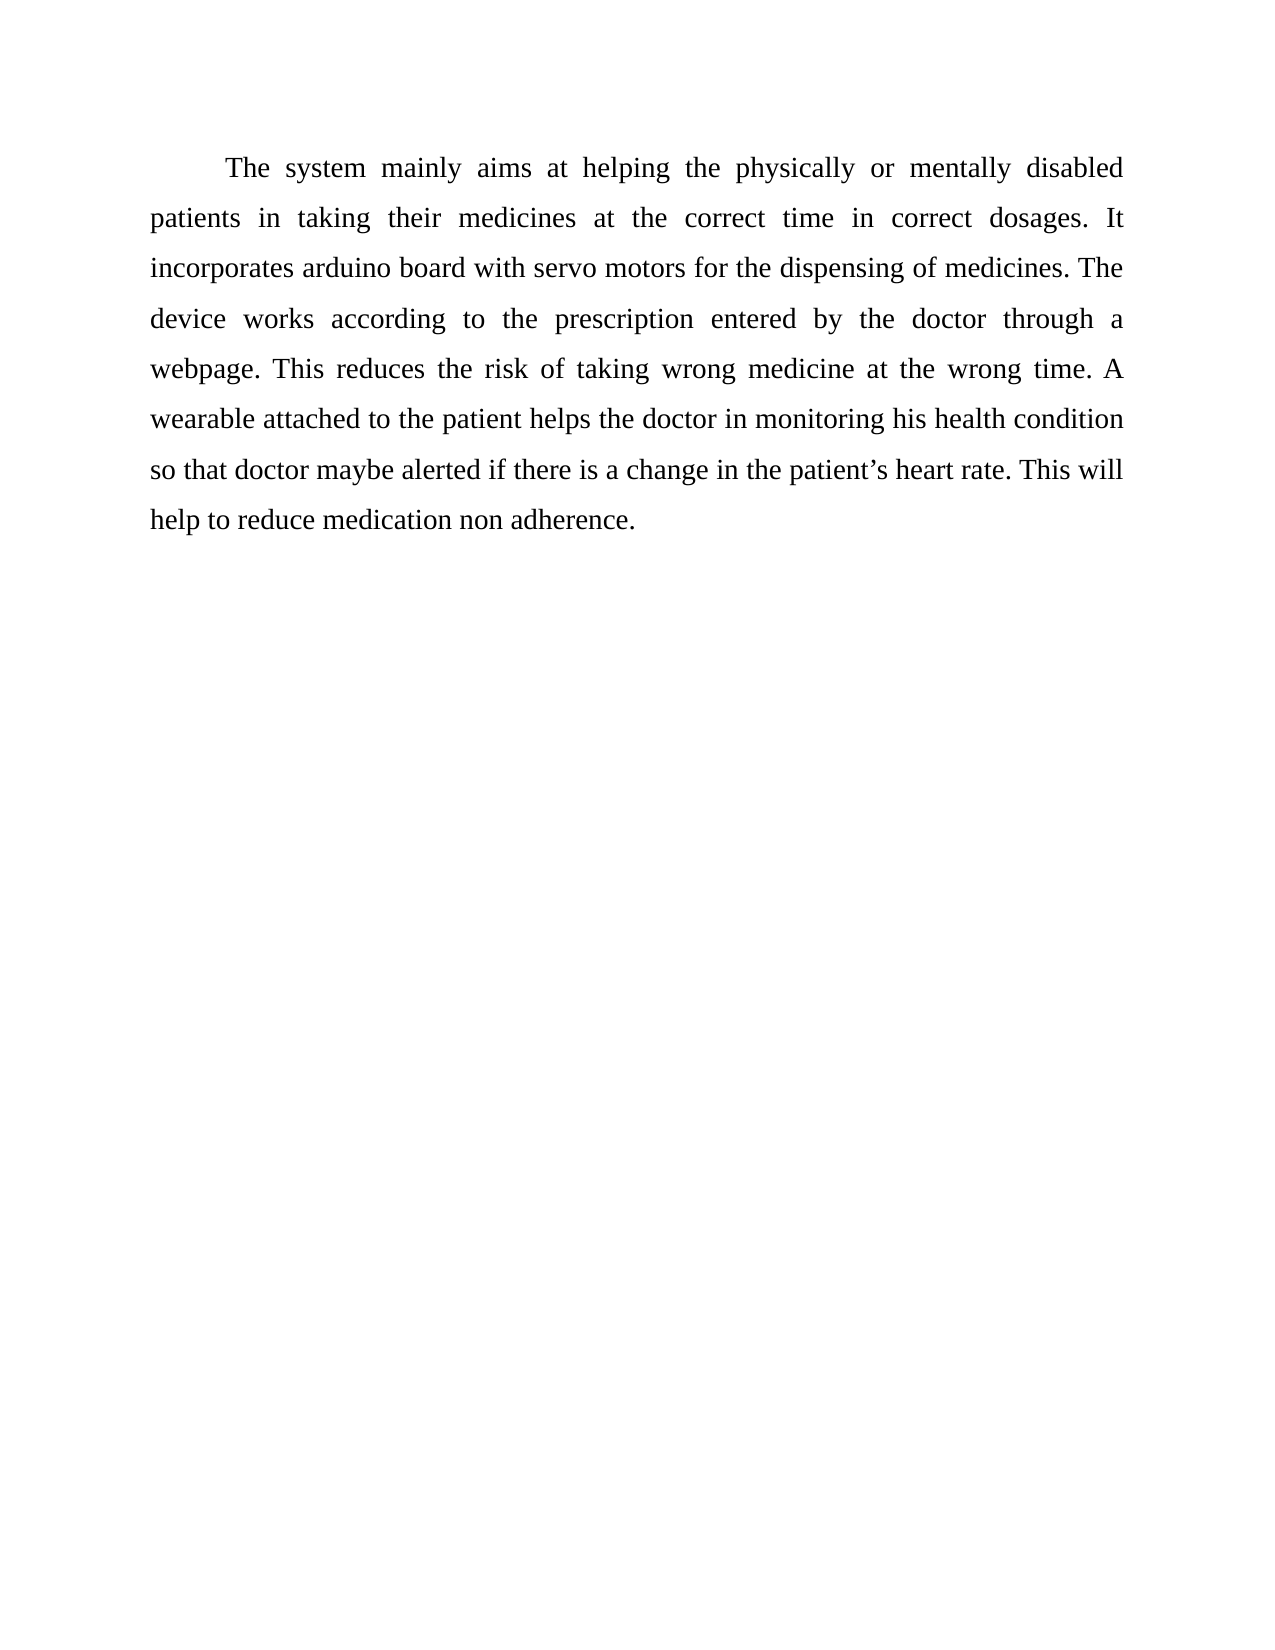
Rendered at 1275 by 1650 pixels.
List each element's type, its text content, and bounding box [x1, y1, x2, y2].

text The system mainly aims at helping the physically or mentally disabled patients in taking their medicines at the correct time in correct dosages. It incorporates arduino board with servo motors for the dispensing of medicines. The device works according to the prescription entered by the doctor through a webpage. This reduces the risk of taking wrong medicine at the wrong time. A wearable attached to the patient helps the doctor in monitoring his health condition so that doctor maybe alerted if there is a change in the patient’s heart rate. This will help to reduce medication non adherence. [150, 150, 1125, 536]
